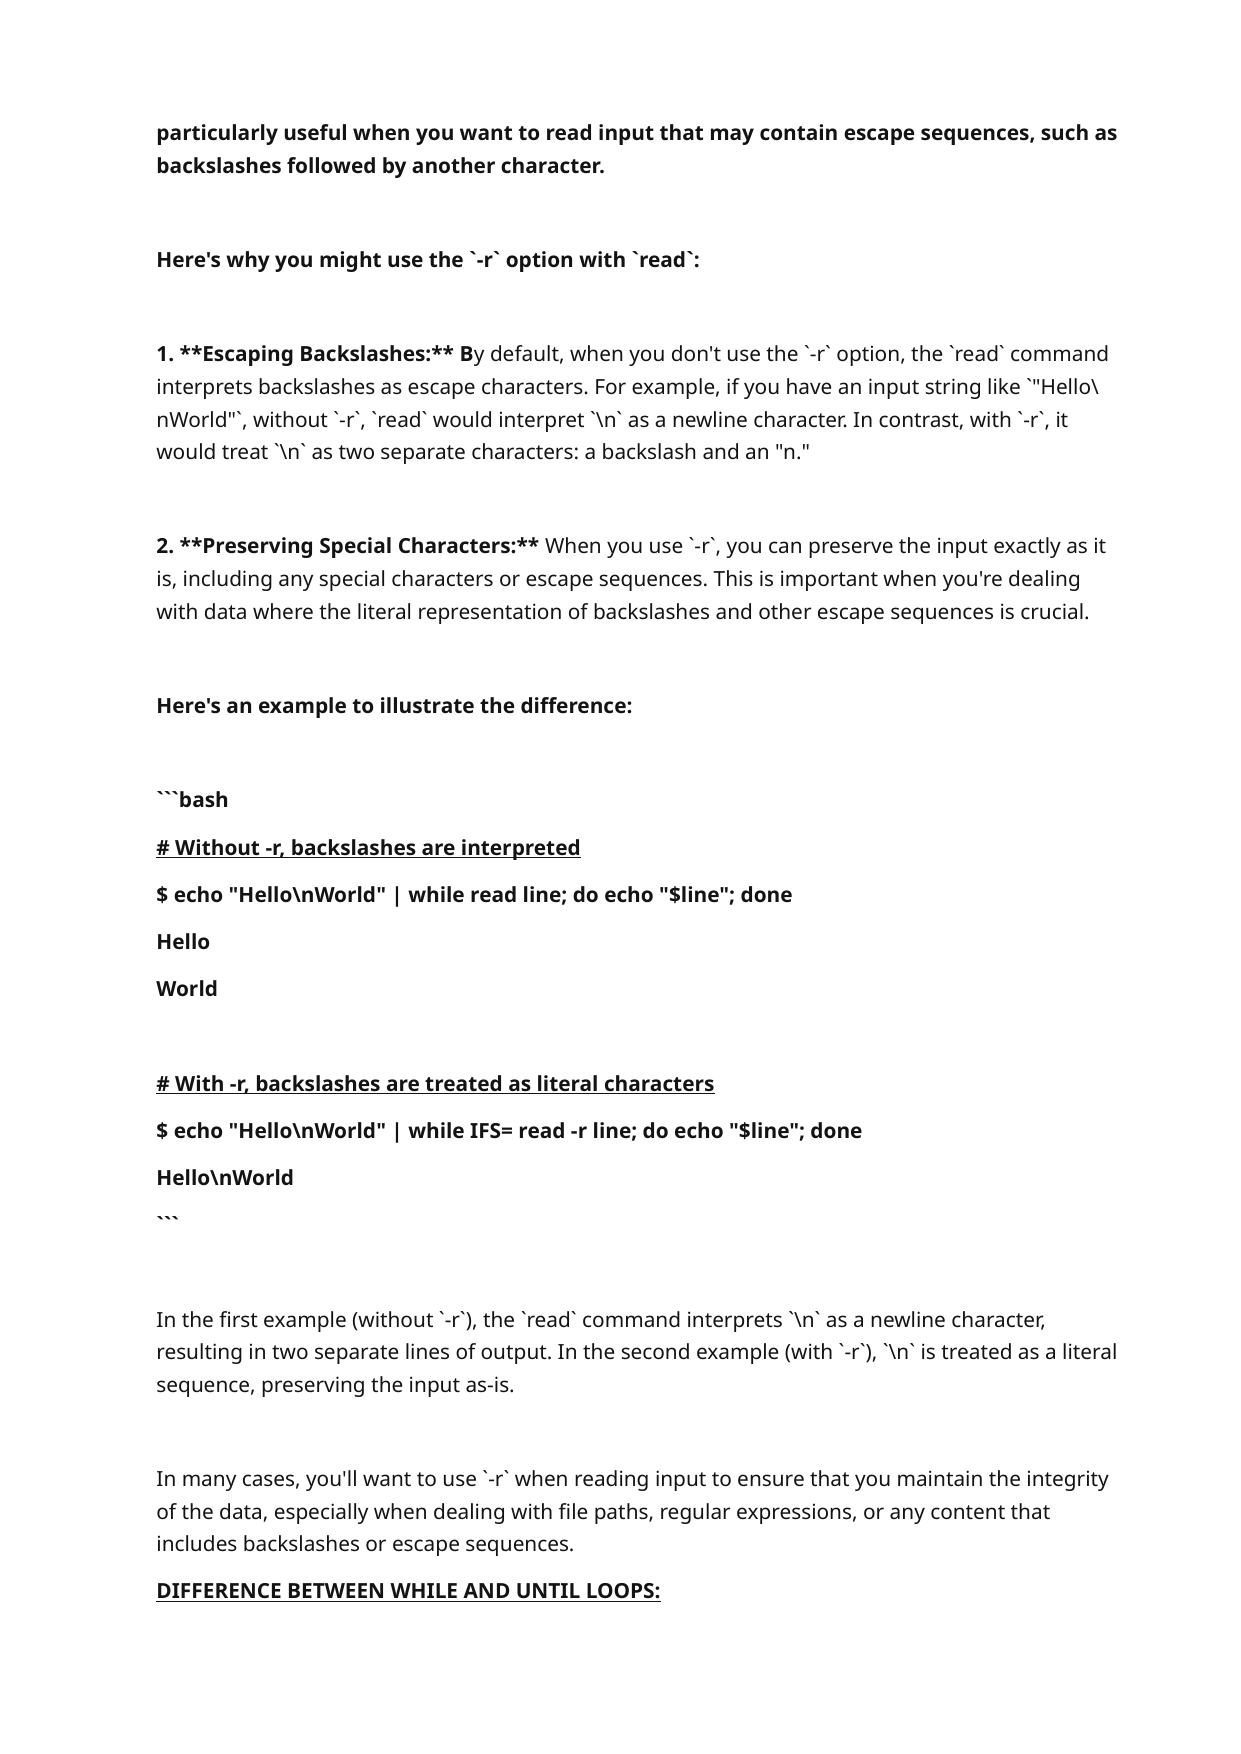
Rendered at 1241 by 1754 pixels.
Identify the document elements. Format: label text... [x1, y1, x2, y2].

text DIFFERENCE BETWEEN WHILE AND UNTIL LOOPS: [156, 1577, 1122, 1605]
text World [156, 974, 1122, 1003]
text # With -r, backslashes are treated as literal characters [156, 1069, 1122, 1097]
text 1. **Escaping Backslashes:** By default, when you don't use the `-r` option, the `read` command interprets backslashes as escape characters. For example, if you have an input string like `"Hello\nWorld"`, without `-r`, `read` would interpret `\n` as a newline character. In contrast, with `-r`, it would treat `\n` as two separate characters: a backslash and an "n." [156, 339, 1122, 466]
text In the first example (without `-r`), the `read` command interprets `\n` as a newline character, resulting in two separate lines of output. In the second example (with `-r`), `\n` is treated as a literal sequence, preserving the input as-is. [156, 1305, 1122, 1398]
text Here's an example to illustrate the difference: [156, 691, 1122, 720]
text Hello [156, 927, 1122, 956]
text In many cases, you'll want to use `-r` when reading input to ensure that you maintain the integrity of the data, especially when dealing with file paths, regular expressions, or any content that includes backslashes or escape sequences. [156, 1464, 1122, 1558]
text ```bash [156, 786, 1122, 814]
text $ echo "Hello\nWorld" | while read line; do echo "$line"; done [156, 880, 1122, 908]
text # Without -r, backslashes are interpreted [156, 833, 1122, 861]
text ``` [156, 1210, 1122, 1239]
text Hello\nWorld [156, 1163, 1122, 1192]
text Here's why you might use the `-r` option with `read`: [156, 245, 1122, 273]
text $ echo "Hello\nWorld" | while IFS= read -r line; do echo "$line"; done [156, 1116, 1122, 1144]
text 2. **Preserving Special Characters:** When you use `-r`, you can preserve the input exactly as it is, including any special characters or escape sequences. This is important when you're dealing with data where the literal representation of backslashes and other escape sequences is crucial. [156, 532, 1122, 625]
text particularly useful when you want to read input that may contain escape sequences, such as backslashes followed by another character. [156, 118, 1122, 179]
